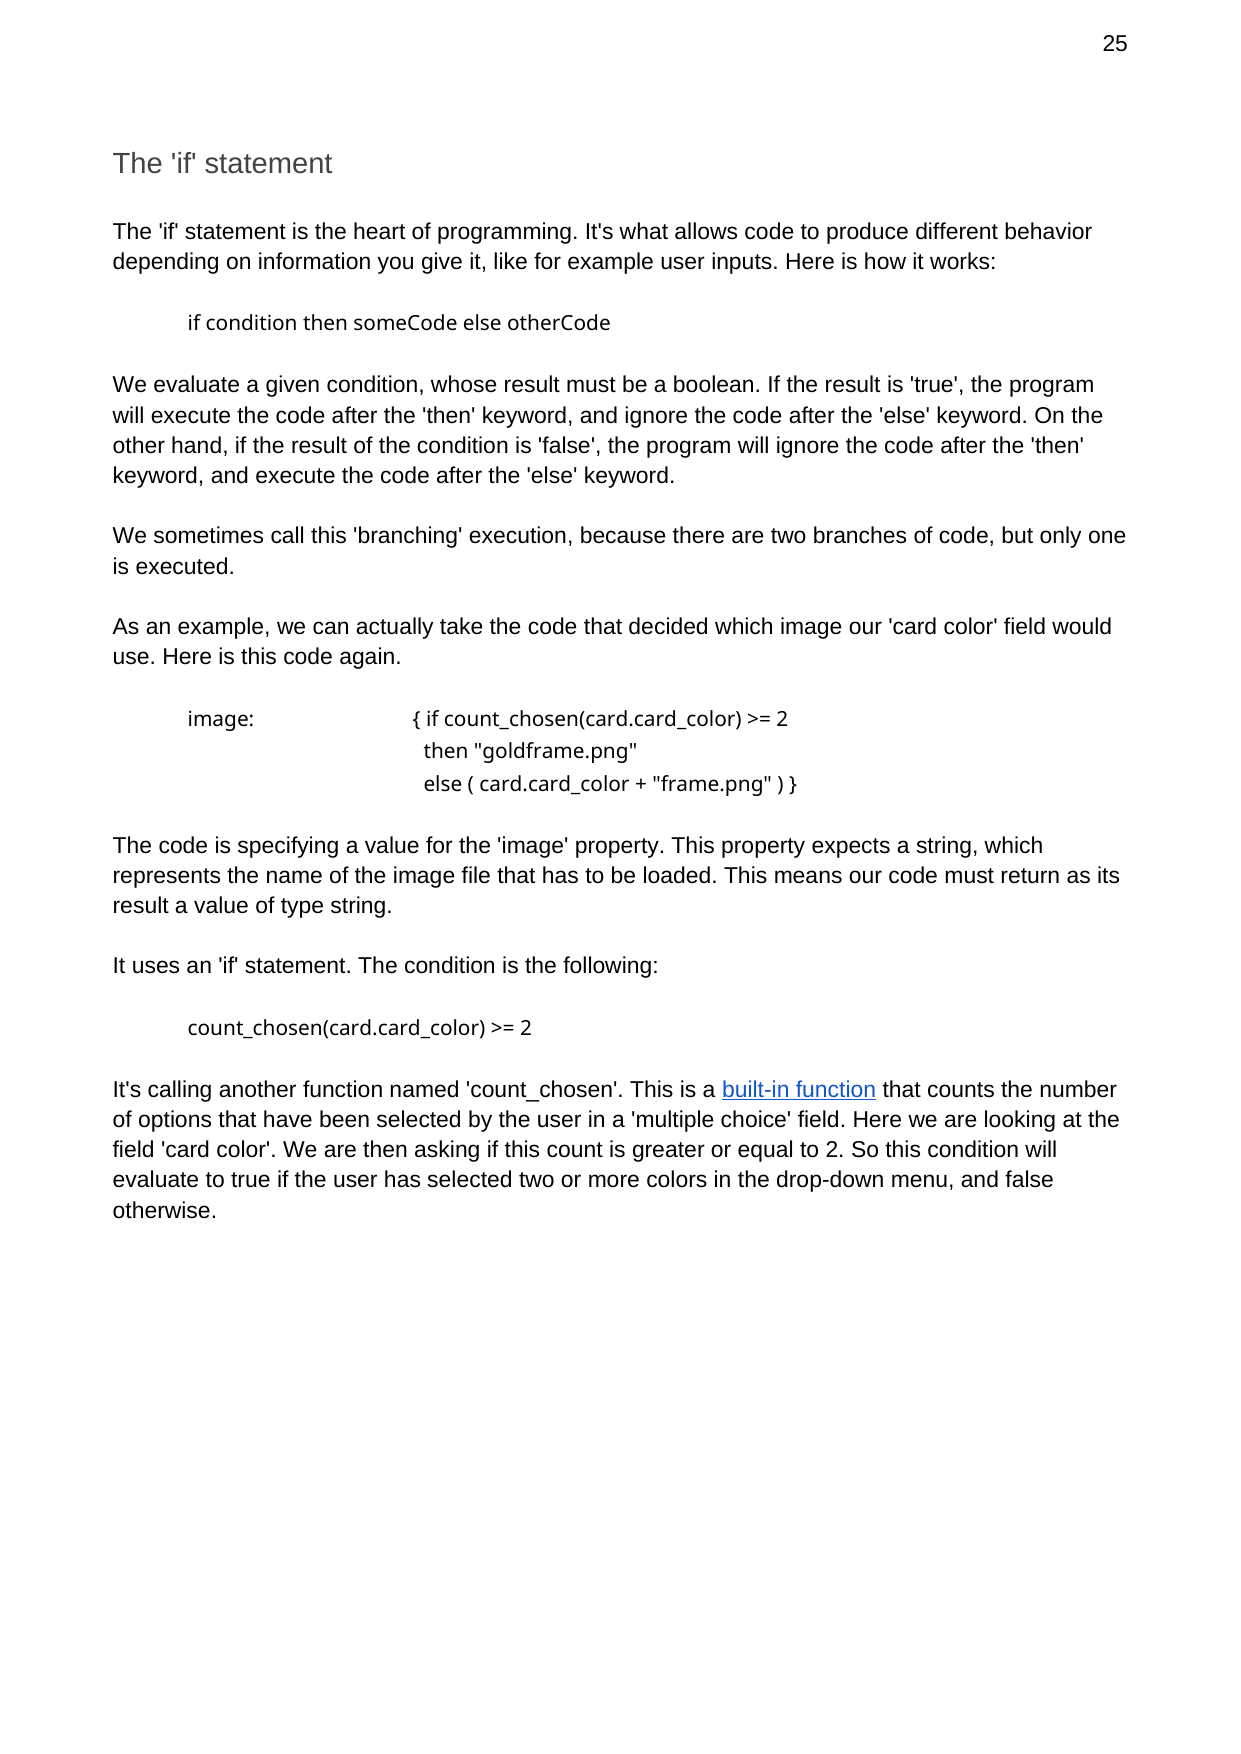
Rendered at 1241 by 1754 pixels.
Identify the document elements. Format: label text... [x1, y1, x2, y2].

text It's calling another function named 'count_chosen'. This is a built-in function that counts the number of options that have been selected by the user in a 'multiple choice' field. Here we are looking at the field 'card color'. We are then asking if this count is greater or equal to 2. So this condition will evaluate to true if the user has selected two or more colors in the drop-down menu, and false otherwise. [112, 1076, 1128, 1223]
text It uses an 'if' statement. The condition is the following: [112, 952, 1128, 979]
text The 'if' statement is the heart of programming. It's what allows code to produce different behavior depending on information you give it, like for example user inputs. Here is how it works: [112, 218, 1128, 274]
text The code is specifying a value for the 'image' property. This property expects a string, which represents the name of the image file that has to be loaded. This means our code must return as its result a value of type string. [112, 832, 1128, 918]
subtitle The 'if' statement [112, 146, 1128, 179]
text As an example, we can actually take the code that decided which image our 'card color' field would use. Here is this code again. [112, 613, 1128, 669]
text count_chosen(card.card_color) >= 2 [112, 1013, 1128, 1041]
text We evaluate a given condition, whose result must be a boolean. If the result is 'true', the program will execute the code after the 'then' keyword, and ignore the code after the 'else' keyword. On the other hand, if the result of the condition is 'false', the program will ignore the code after the 'then' keyword, and execute the code after the 'else' keyword. [112, 371, 1128, 488]
text else ( card.card_color + "frame.png" ) } [337, 769, 1128, 797]
text then "goldframe.png" [337, 736, 1128, 765]
text image: { if count_chosen(card.card_color) >= 2 [112, 704, 1128, 732]
text We sometimes call this 'branching' execution, because there are two branches of code, but only one is executed. [112, 522, 1128, 579]
text if condition then someCode else otherCode [112, 308, 1128, 337]
